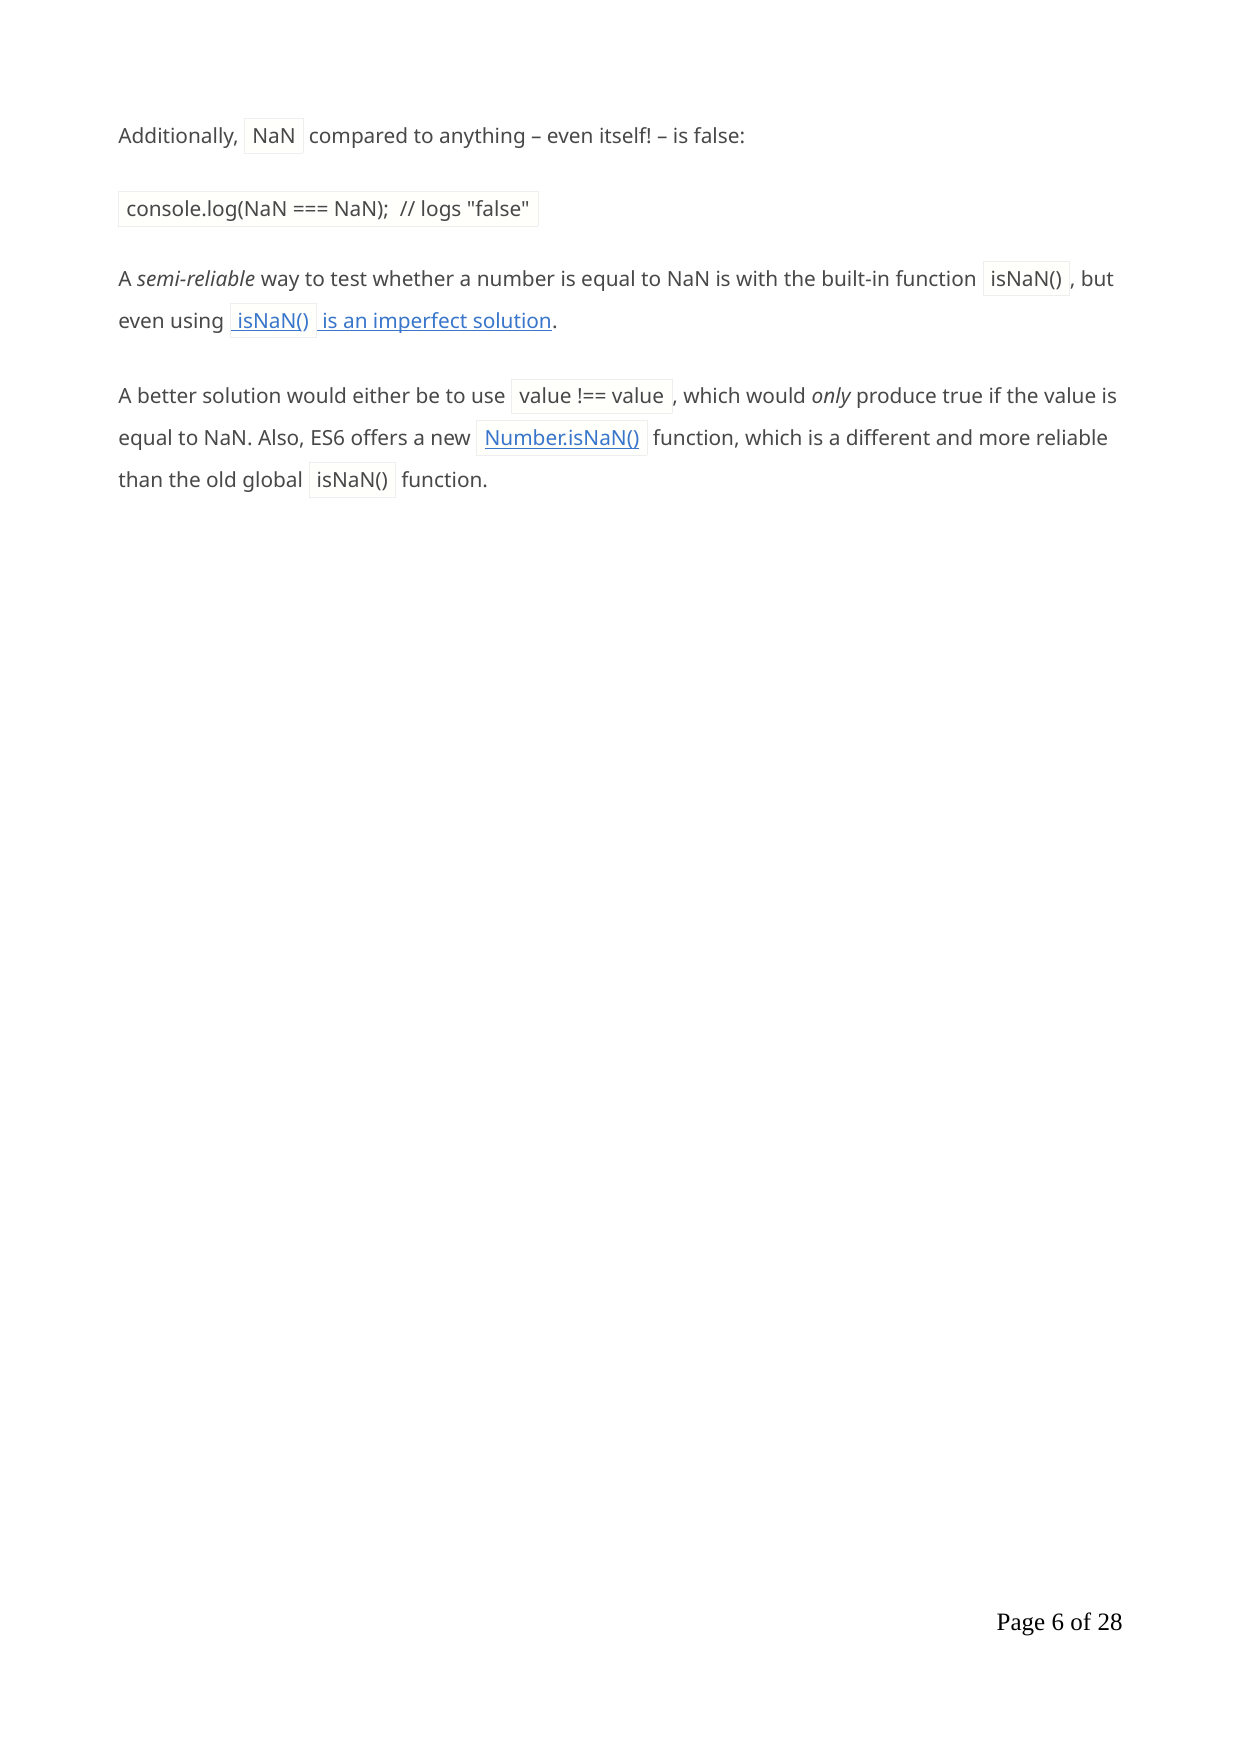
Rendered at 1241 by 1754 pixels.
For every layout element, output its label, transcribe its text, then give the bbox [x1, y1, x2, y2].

text NaN [245, 119, 303, 153]
text console.log(NaN === NaN); // logs "false" [119, 192, 538, 226]
text Additionally, [118, 118, 244, 153]
text [539, 191, 1122, 226]
text compared to anything – even itself! – is false: [304, 118, 1122, 153]
text A better solution would either be to use value !== value, which would only produce true if the value is equal to NaN. Also, ES6 offers a new Number.isNaN() function, which is a different and more reliable than the old global isNaN() function. [118, 378, 1122, 497]
text A semi-reliable way to test whether a number is equal to NaN is with the built-in function isNaN(), but even using isNaN() is an imperfect solution. [118, 261, 1122, 337]
